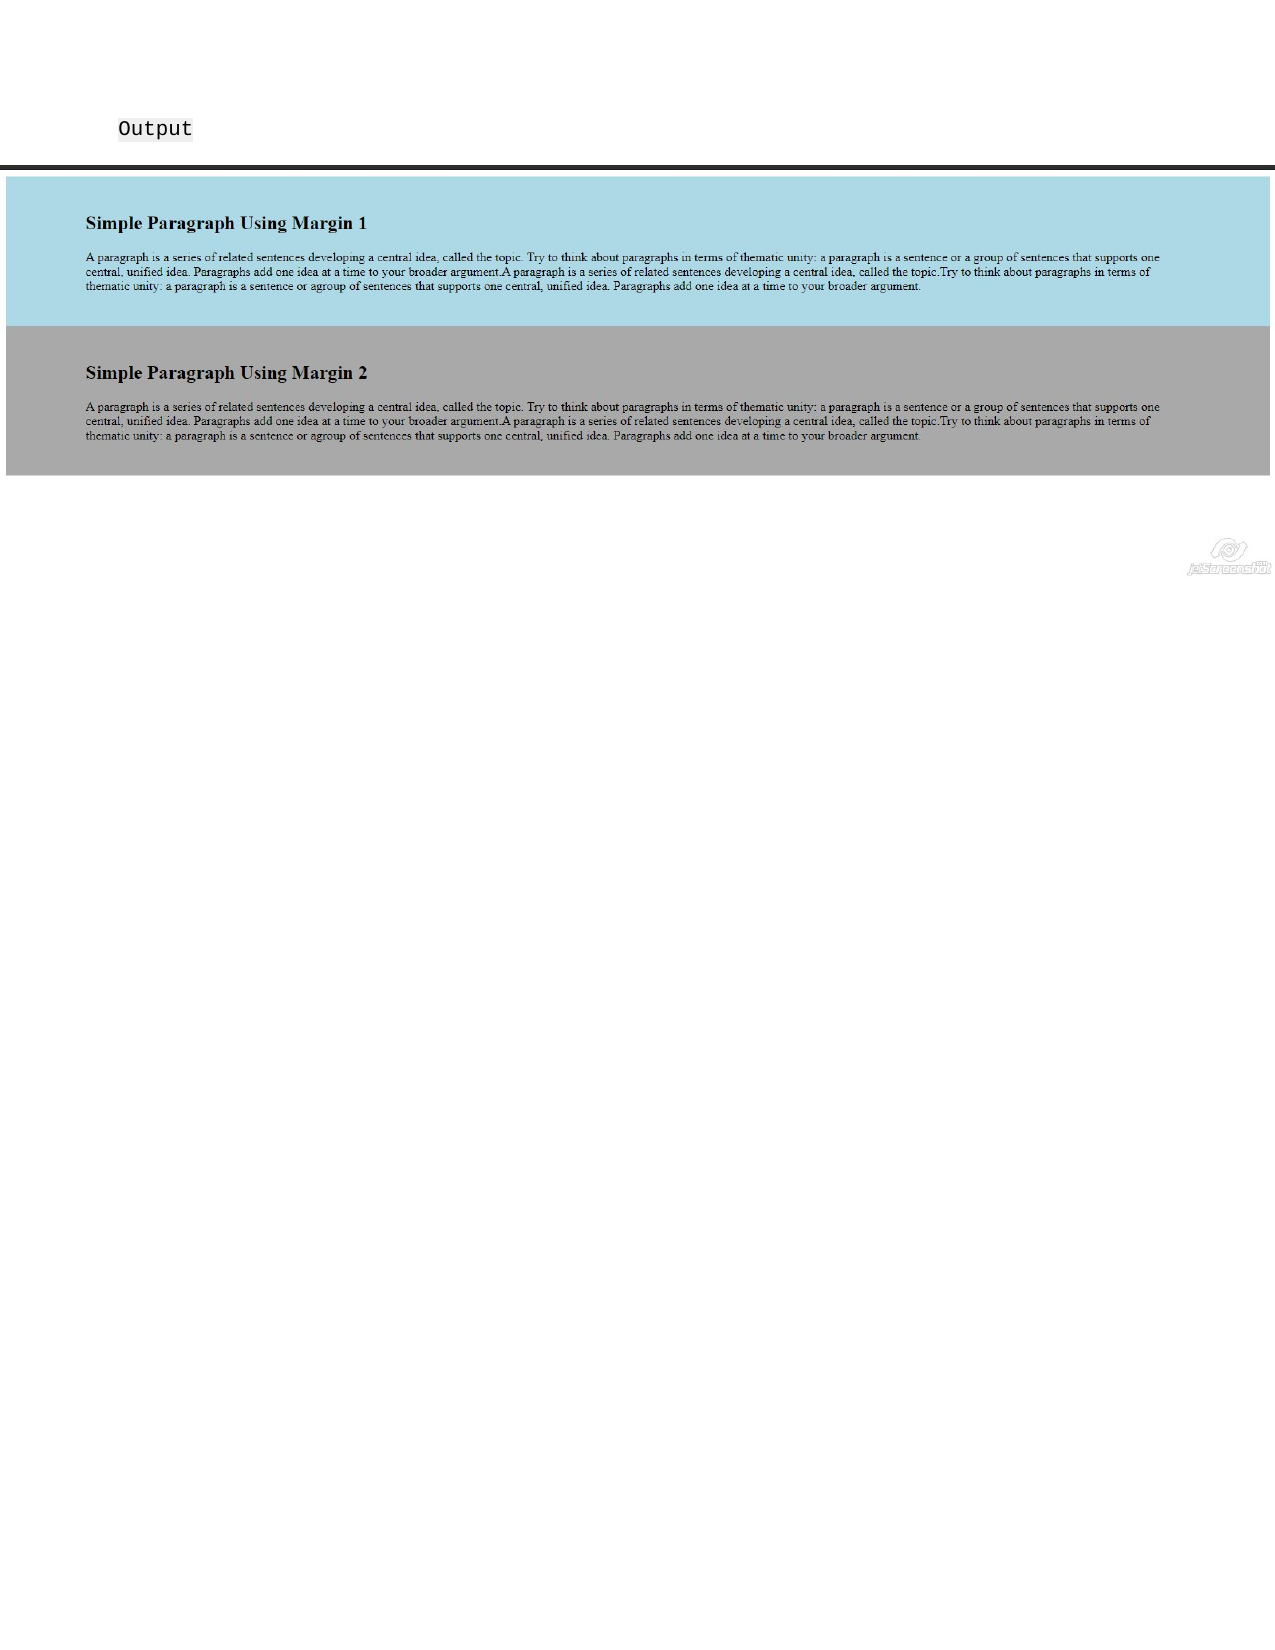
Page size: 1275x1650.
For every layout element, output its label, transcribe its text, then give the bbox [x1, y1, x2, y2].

text Output [118, 118, 1157, 142]
picture [0, 165, 1275, 579]
